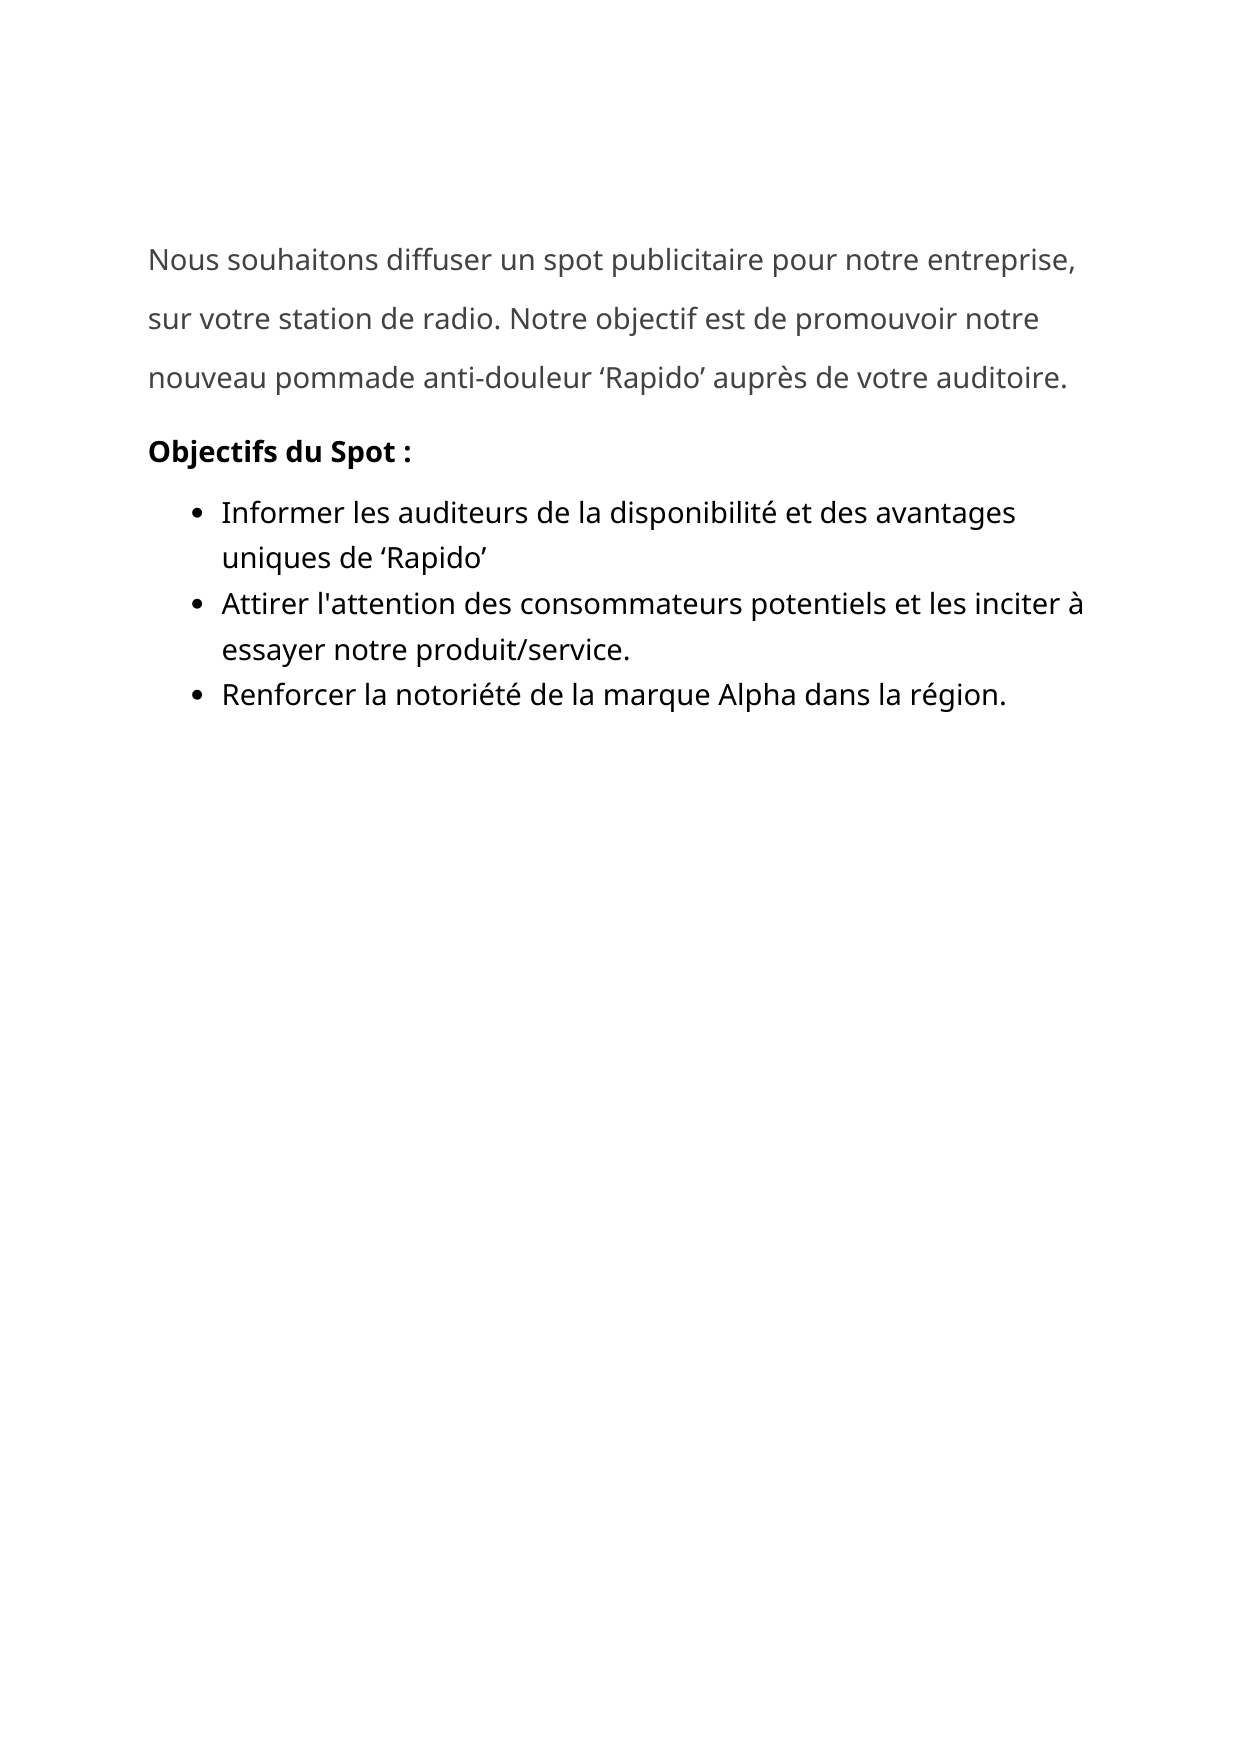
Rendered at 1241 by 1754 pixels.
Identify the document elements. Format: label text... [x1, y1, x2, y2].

list Renforcer la notoriété de la marque Alpha dans la région. [192, 674, 1093, 714]
text Nous souhaitons diffuser un spot publicitaire pour notre entreprise, sur votre station de radio. Notre objectif est de promouvoir notre nouveau pommade anti-douleur ‘Rapido’ auprès de votre auditoire. [148, 239, 1093, 397]
list Informer les auditeurs de la disponibilité et des avantages uniques de ‘Rapido’ [192, 492, 1093, 577]
list Attirer l'attention des consommateurs potentiels et les inciter à essayer notre produit/service. [192, 583, 1093, 668]
text Objectifs du Spot : [148, 432, 1093, 471]
